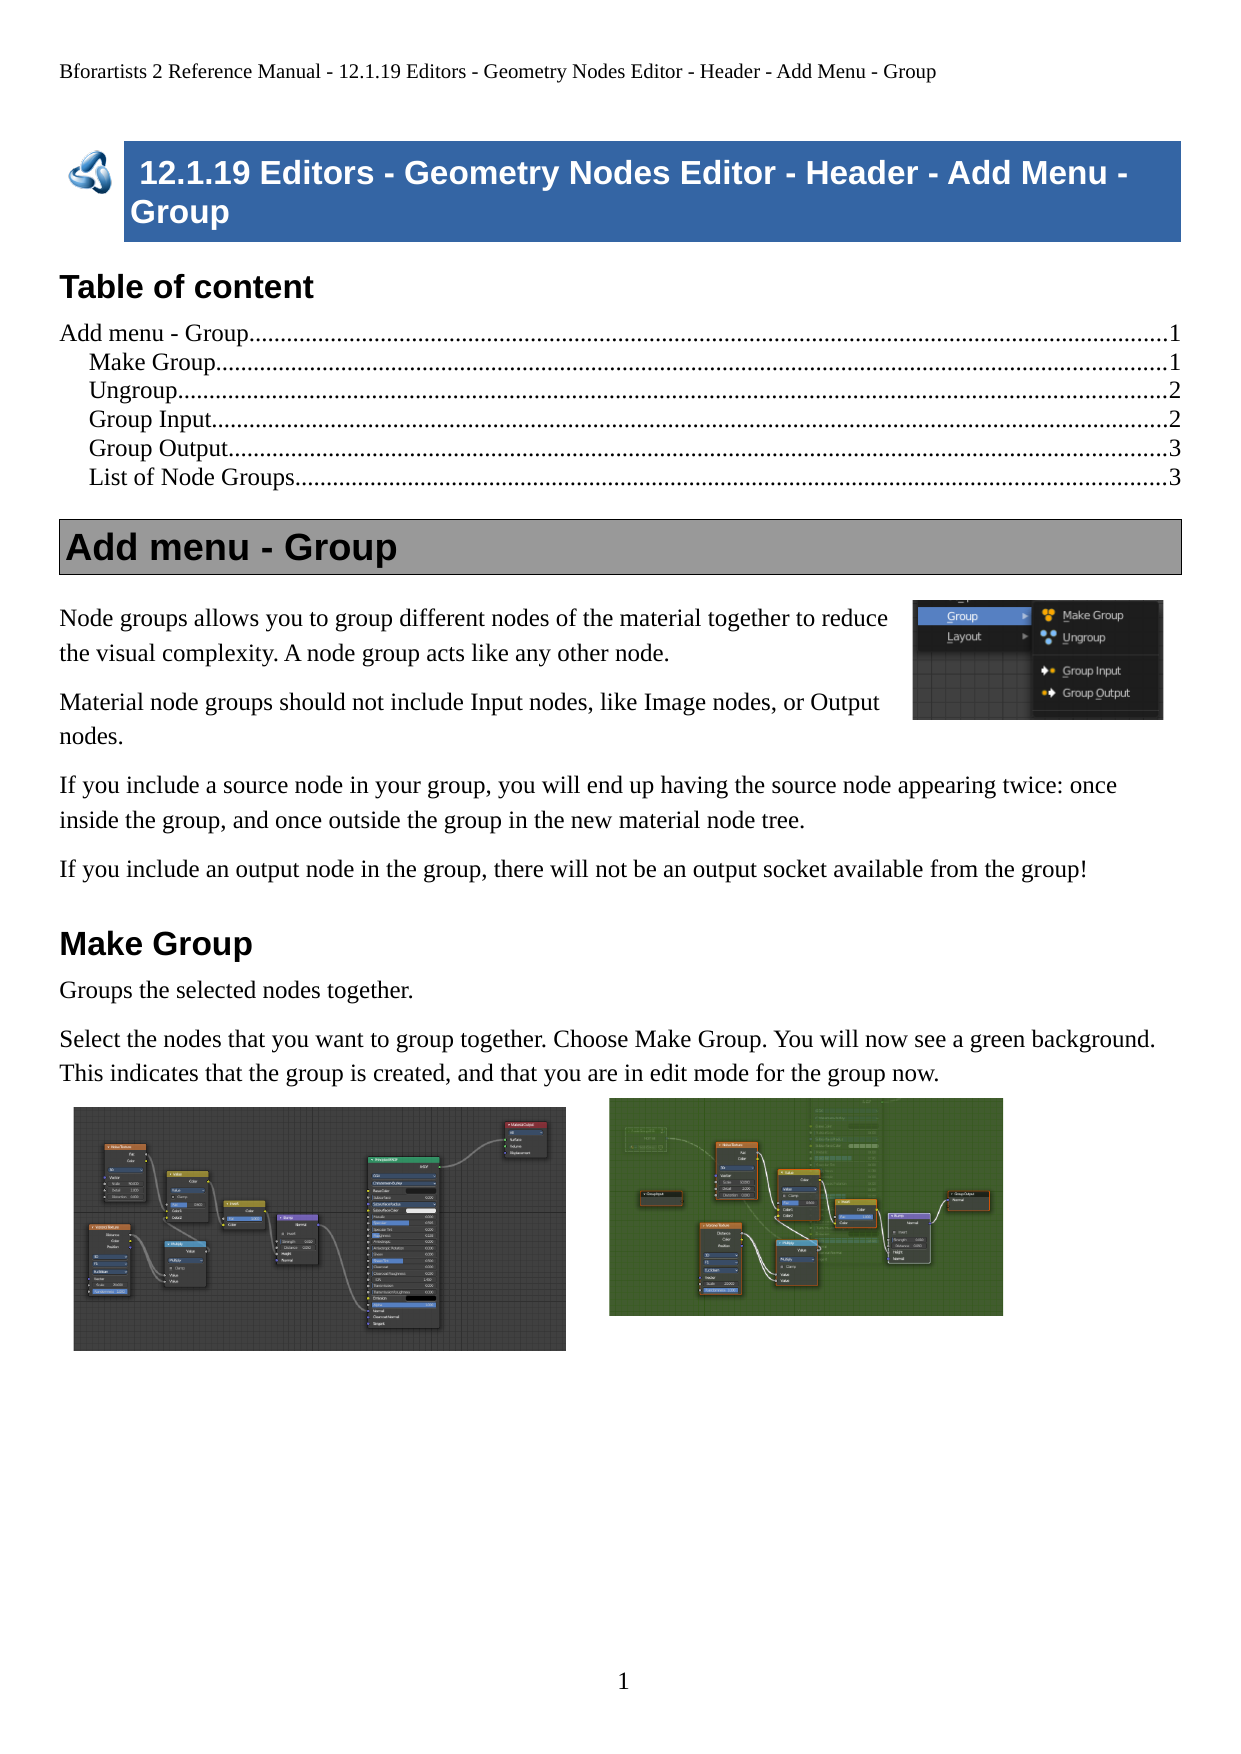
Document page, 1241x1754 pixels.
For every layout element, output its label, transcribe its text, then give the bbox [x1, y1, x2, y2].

text Add menu - Group 1 [59, 318, 1181, 347]
table_header 12.1.19 Editors - Geometry Nodes Editor - Header - Add Menu - Group [124, 141, 1181, 242]
text List of Node Groups 3 [88, 462, 1181, 490]
text Node groups allows you to group different nodes of the material together to reduce the visual complexity. A node group acts like any other node. [59, 603, 912, 666]
text Group Input 2 [88, 404, 1181, 433]
subtitle Make Group [59, 924, 1181, 962]
text Make Group 1 [88, 347, 1181, 375]
picture [609, 1098, 1004, 1316]
picture [73, 1107, 566, 1351]
subtitle Table of content [59, 267, 1181, 305]
text If you include a source node in your group, you will end up having the source node appearing twice: once inside the group, and once outside the group in the new material node tree. [59, 770, 1181, 833]
text Material node groups should not include Input nodes, like Image nodes, or Output nodes. [59, 687, 1181, 750]
picture [912, 600, 1164, 720]
table_header [59, 141, 124, 242]
text Group Output 3 [88, 433, 1181, 462]
text Select the nodes that you want to group together. Choose Make Group. You will now see a green background. This indicates that the group is created, and that you are in edit mode for the group now. [59, 1024, 1181, 1087]
picture [65, 147, 114, 197]
table_header Add menu - Group [60, 520, 1181, 574]
text Groups the selected nodes together. [59, 975, 1181, 1004]
text If you include an output node in the group, there will not be an output socket available from the group! [59, 854, 1181, 883]
text Ungroup 2 [88, 375, 1181, 404]
